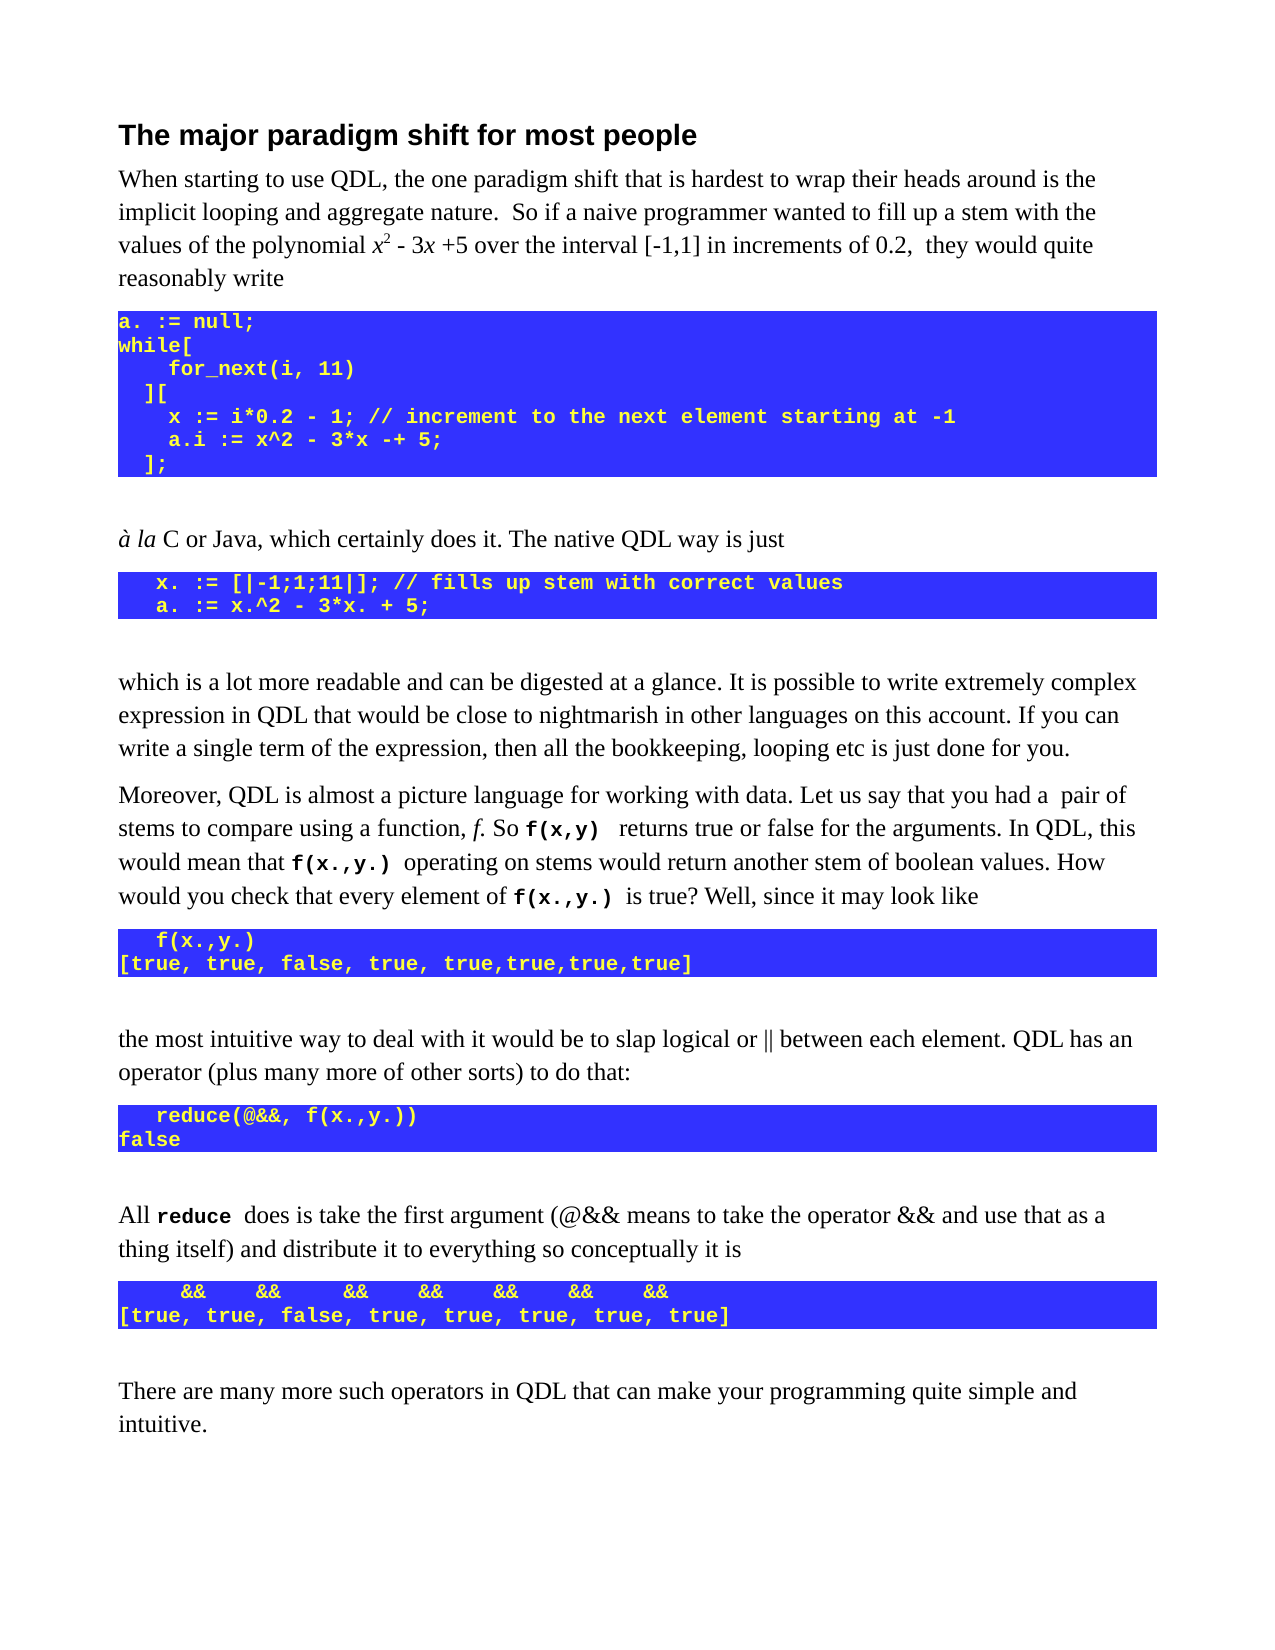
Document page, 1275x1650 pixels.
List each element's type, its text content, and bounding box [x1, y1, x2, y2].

text à la C or Java, which certainly does it. The native QDL way is just [118, 524, 1157, 553]
text There are many more such operators in QDL that can make your programming quite simple and intuitive. [118, 1376, 1157, 1438]
text x := i*0.2 - 1; // increment to the next element starting at -1 [118, 406, 1157, 429]
text When starting to use QDL, the one paradigm shift that is hardest to wrap their heads around is the implicit looping and aggregate nature. So if a naive programmer wanted to fill up a stem with the values of the polynomial x2 - 3x +5 over the interval [-1,1] in increments of 0.2, they would quite reasonably write [118, 164, 1157, 292]
text [true, true, false, true, true, true, true, true] [118, 1305, 1157, 1329]
text which is a lot more readable and can be digested at a glance. It is possible to write extremely complex expression in QDL that would be close to nightmarish in other languages on this account. If you can write a single term of the expression, then all the bookkeeping, looping etc is just done for you. [118, 667, 1157, 761]
text a. := x.^2 - 3*x. + 5; [118, 595, 1157, 619]
text for_next(i, 11) [118, 358, 1157, 382]
text ][ [118, 382, 1157, 406]
text Moreover, QDL is almost a picture language for working with data. Let us say that you had a pair of stems to compare using a function, f. So f(x,y) returns true or false for the arguments. In QDL, this would mean that f(x.,y.) operating on stems would return another stem of boolean values. How would you check that every element of f(x.,y.) is true? Well, since it may look like [118, 780, 1157, 911]
text the most intuitive way to deal with it would be to slap logical or || between each element. QDL has an operator (plus many more of other sorts) to do that: [118, 1024, 1157, 1086]
text ]; [118, 453, 1157, 477]
text [true, true, false, true, true,true,true,true] [118, 953, 1157, 977]
text f(x.,y.) [118, 929, 1157, 953]
text x. := [|-1;1;11|]; // fills up stem with correct values [118, 572, 1157, 595]
text reduce(@&&, f(x.,y.)) [118, 1105, 1157, 1129]
text a. := null; [118, 311, 1157, 335]
text false [118, 1129, 1157, 1152]
subtitle The major paradigm shift for most people [118, 118, 1157, 152]
text && && && && && && && [118, 1281, 1157, 1305]
text while[ [118, 335, 1157, 358]
text All reduce does is take the first argument (@&& means to take the operator && and use that as a thing itself) and distribute it to everything so conceptually it is [118, 1200, 1157, 1263]
text a.i := x^2 - 3*x -+ 5; [118, 429, 1157, 453]
